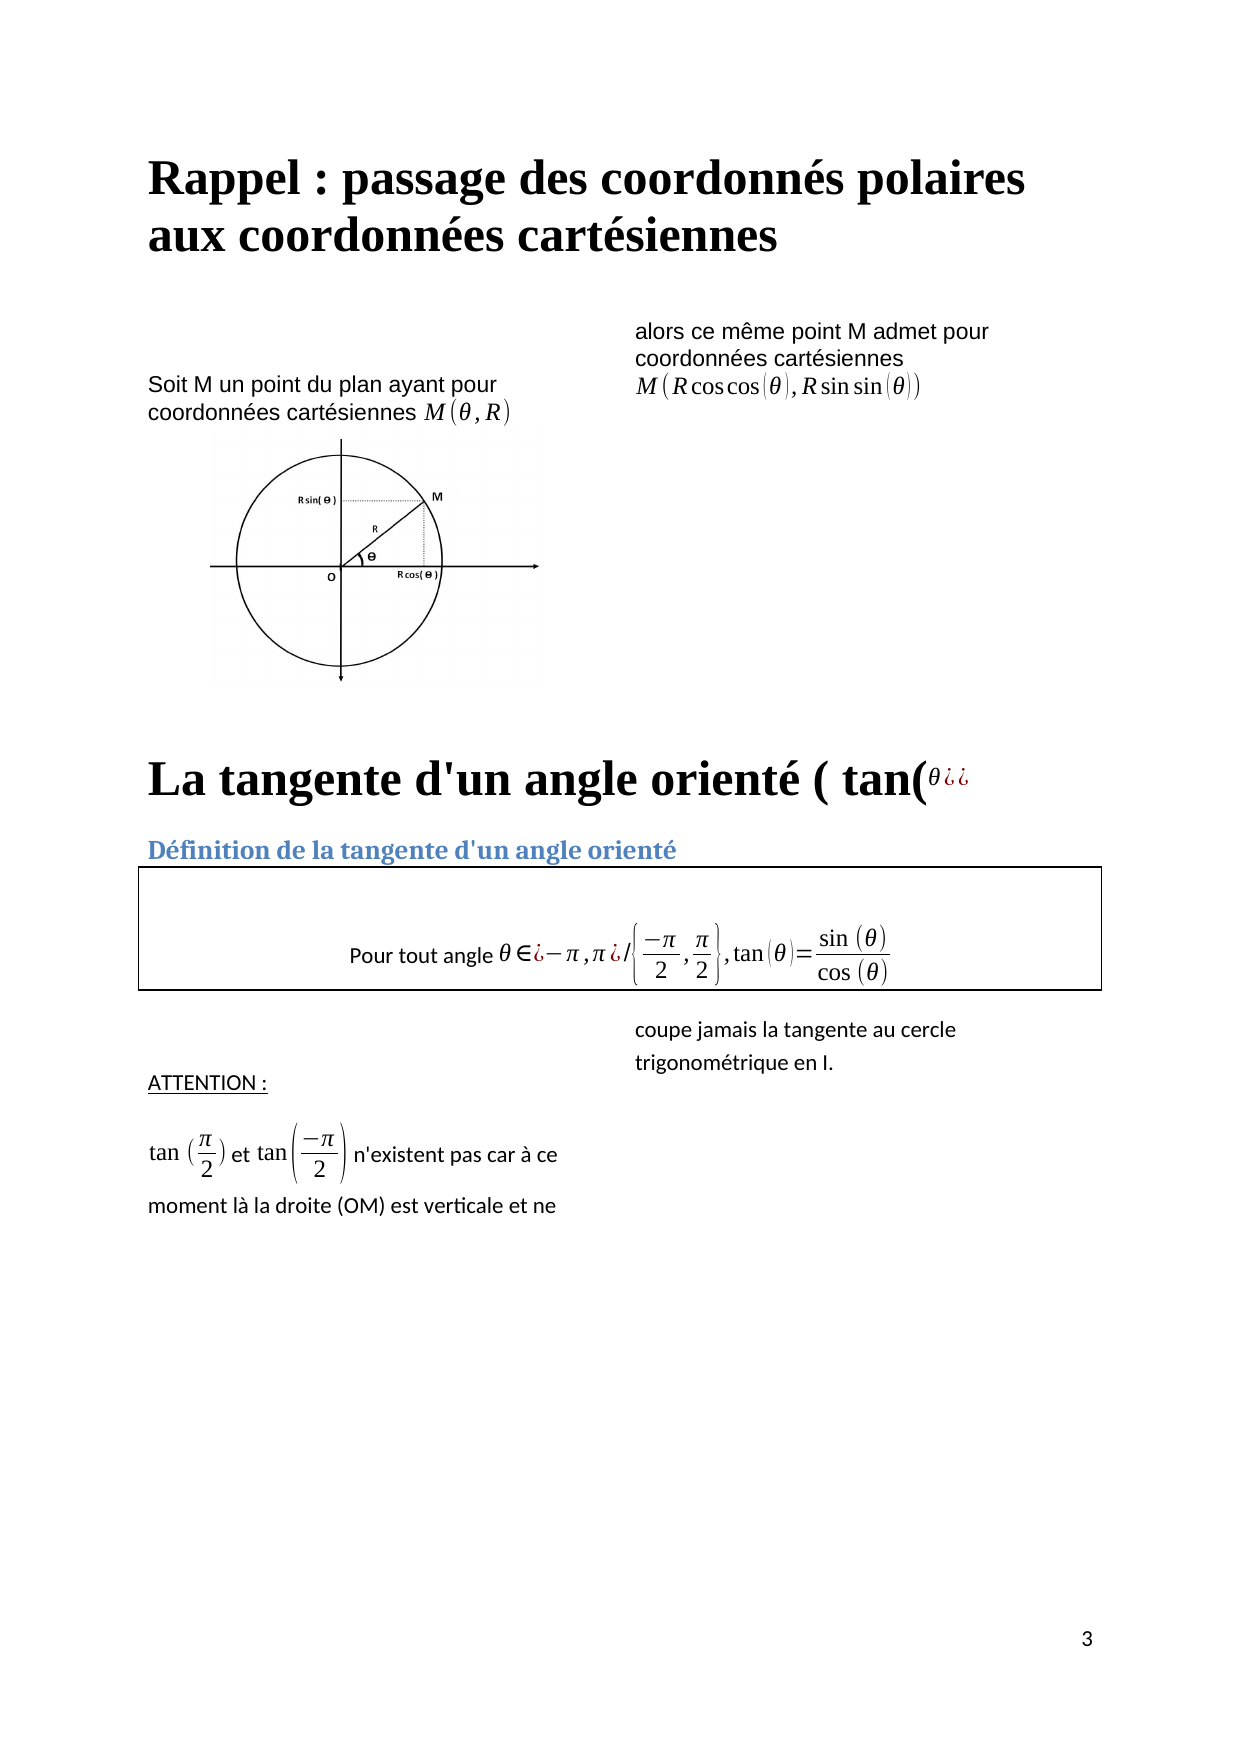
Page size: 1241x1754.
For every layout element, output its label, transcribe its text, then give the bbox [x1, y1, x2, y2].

subtitle Rappel : passage des coordonnés polaires aux coordonnées cartésiennes [148, 148, 1093, 263]
text et n'existent pas car à ce moment là la droite (OM) est verticale et ne coupe jamais la tangente au cercle trigonométrique en I. [635, 1016, 1093, 1076]
text Pour tout angle [139, 919, 1101, 989]
subtitle La tangente d'un angle orienté ( tan( [148, 749, 1093, 806]
text alors ce même point M admet pour coordonnées cartésiennes [635, 318, 1093, 402]
text Soit M un point du plan ayant pour coordonnées cartésiennes [148, 371, 605, 427]
picture [210, 429, 544, 684]
subtitle Définition de la tangente d'un angle orienté [148, 835, 1093, 866]
text et n'existent pas car à ce moment là la droite (OM) est verticale et ne coupe jamais la tangente au cercle trigonométrique en I. [148, 1122, 605, 1219]
text ATTENTION : [148, 1068, 605, 1097]
